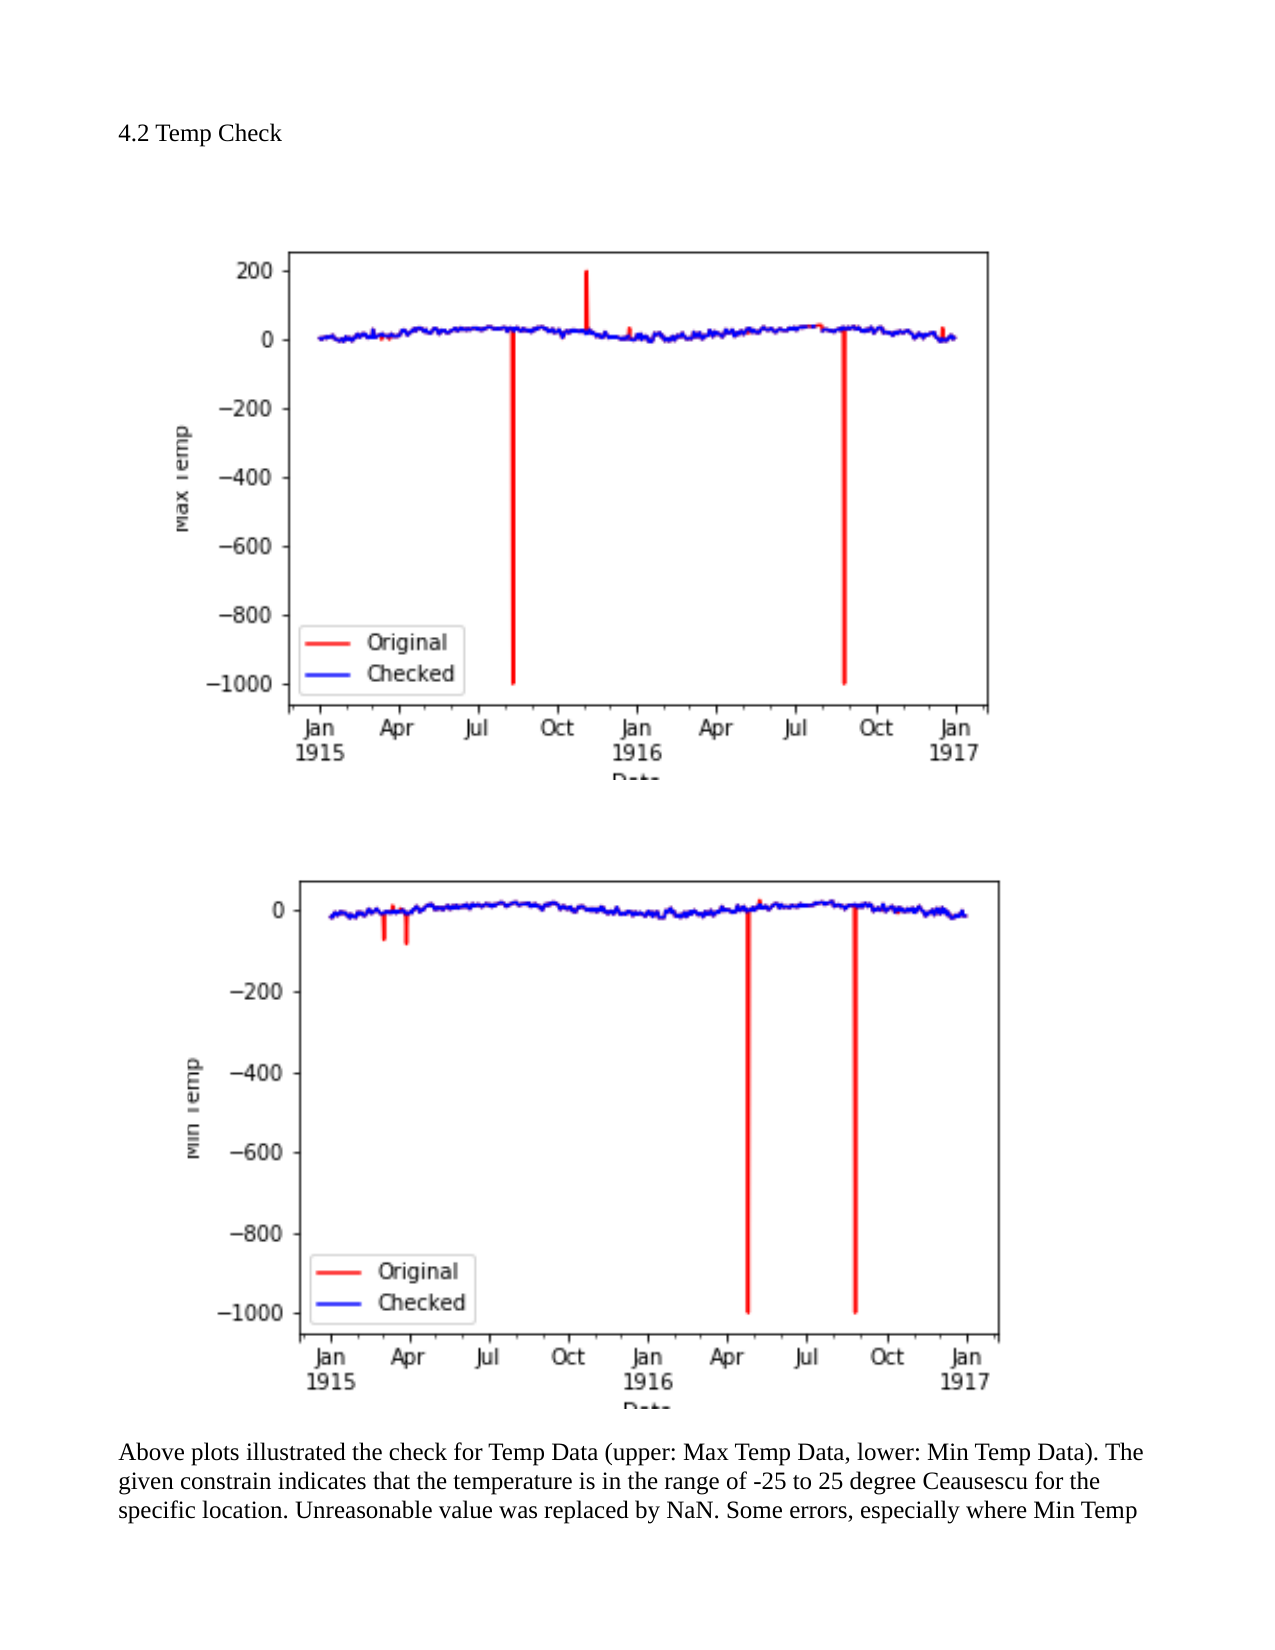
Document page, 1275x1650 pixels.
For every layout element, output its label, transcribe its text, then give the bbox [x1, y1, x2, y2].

picture [187, 808, 1088, 1409]
picture [176, 179, 1077, 780]
text 4.2 Temp Check [118, 118, 1157, 147]
text Above plots illustrated the check for Temp Data (upper: Max Temp Data, lower: Min Temp Data). The given constrain indicates that the temperature is in the range of -25 to 25 degree Ceausescu for the specific location. Unreasonable value was replaced by NaN. Some errors, especially where Min Temp [118, 1437, 1157, 1524]
